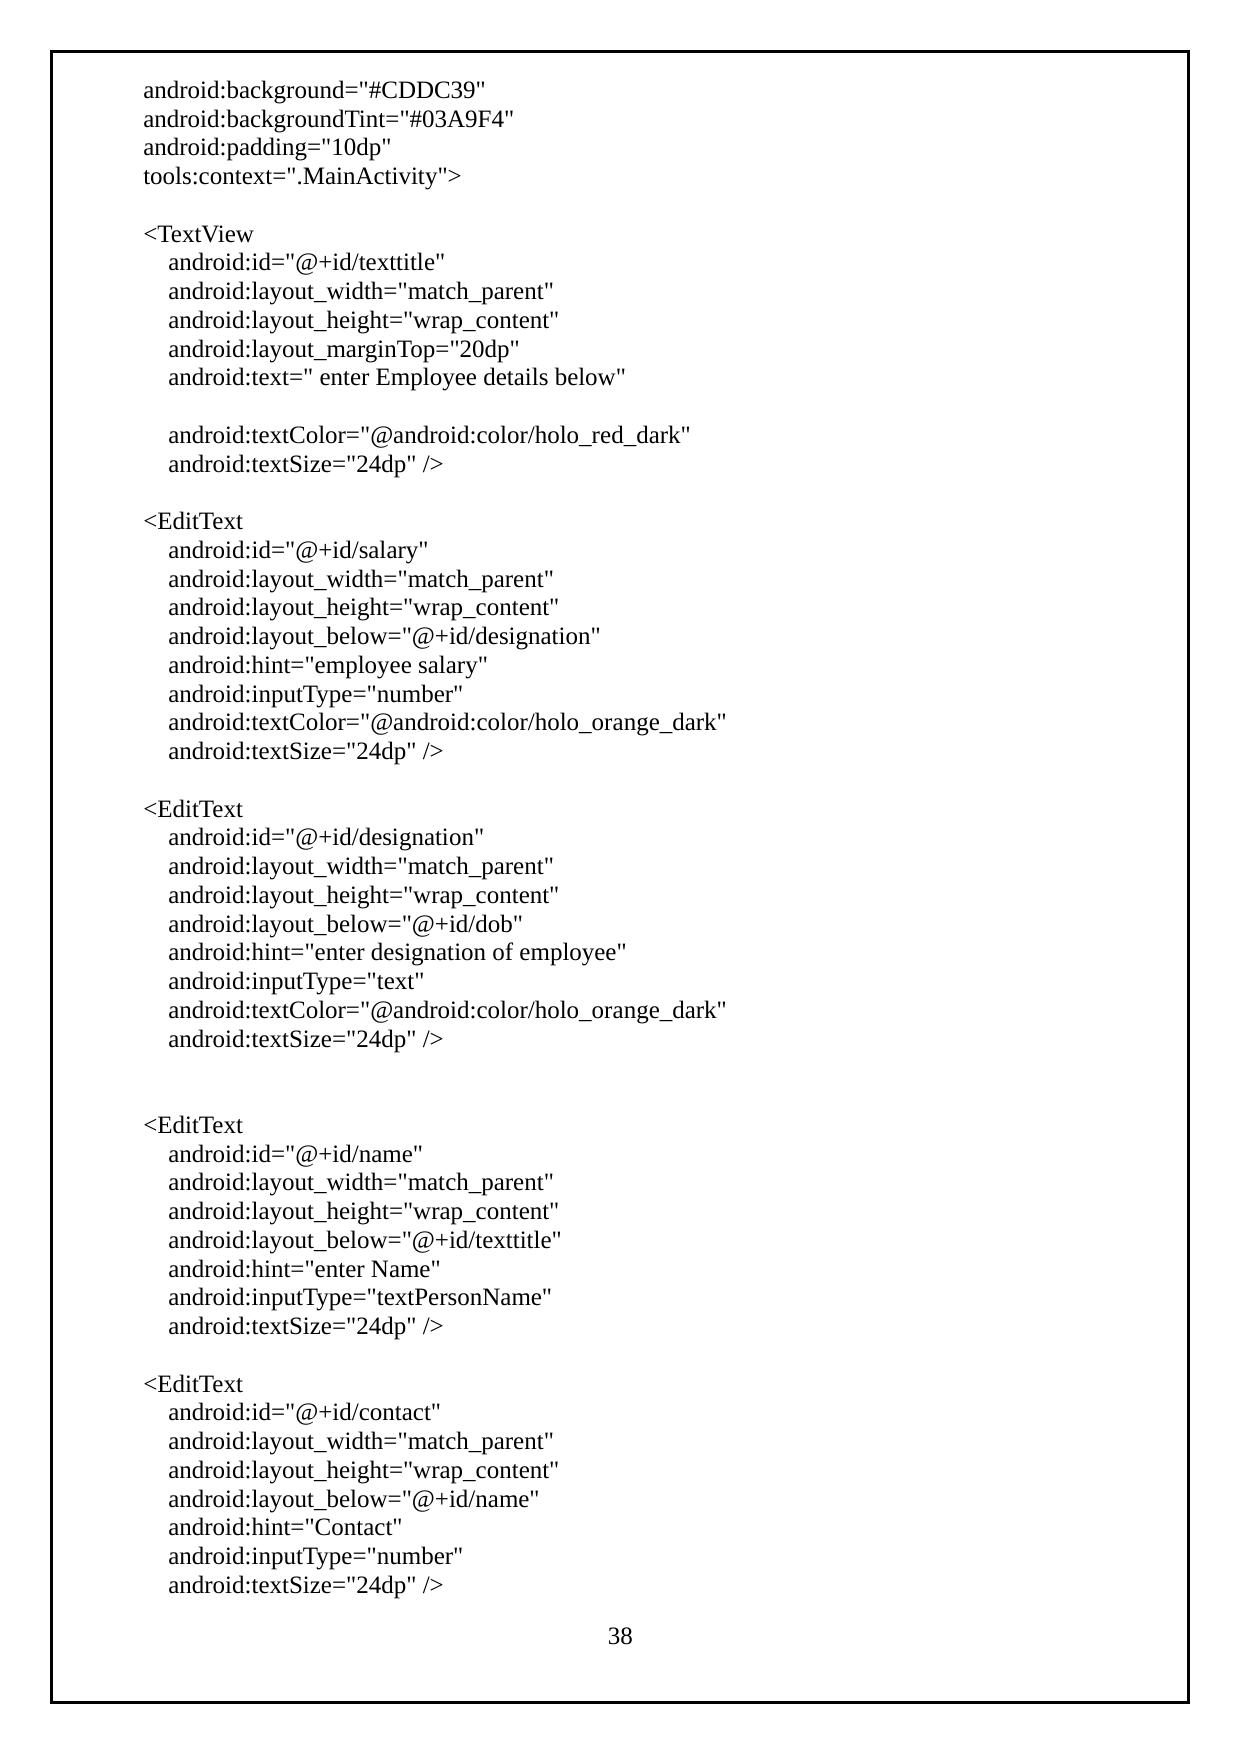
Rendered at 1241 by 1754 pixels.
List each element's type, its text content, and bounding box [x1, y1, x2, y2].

text android:textColor="@android:color/holo_red_dark" [118, 420, 1122, 449]
text <EditText [118, 1369, 1122, 1397]
text android:textColor="@android:color/holo_orange_dark" [118, 995, 1122, 1024]
text android:background="#CDDC39" [118, 75, 1122, 104]
text android:layout_height="wrap_content" [118, 880, 1122, 909]
text android:id="@+id/name" [118, 1139, 1122, 1167]
text android:inputType="text" [118, 966, 1122, 995]
text android:layout_width="match_parent" [118, 1167, 1122, 1196]
text android:layout_width="match_parent" [118, 276, 1122, 305]
text android:id="@+id/designation" [118, 822, 1122, 851]
text android:layout_below="@+id/dob" [118, 909, 1122, 937]
text <EditText [118, 794, 1122, 822]
text android:layout_below="@+id/designation" [118, 621, 1122, 650]
text android:hint="employee salary" [118, 650, 1122, 679]
text android:backgroundTint="#03A9F4" [118, 104, 1122, 132]
text android:textSize="24dp" /> [118, 449, 1122, 477]
text android:layout_height="wrap_content" [118, 592, 1122, 621]
text android:id="@+id/contact" [118, 1397, 1122, 1426]
text android:inputType="textPersonName" [118, 1282, 1122, 1311]
text android:layout_width="match_parent" [118, 564, 1122, 592]
text android:textColor="@android:color/holo_orange_dark" [118, 707, 1122, 736]
text android:id="@+id/texttitle" [118, 247, 1122, 276]
text tools:context=".MainActivity"> [118, 161, 1122, 190]
text android:text=" enter Employee details below" [118, 362, 1122, 391]
text <EditText [118, 506, 1122, 535]
text android:padding="10dp" [118, 132, 1122, 161]
text android:hint="enter designation of employee" [118, 937, 1122, 966]
text android:textSize="24dp" /> [118, 1570, 1122, 1599]
text <EditText [118, 1110, 1122, 1139]
text android:textSize="24dp" /> [118, 1024, 1122, 1052]
text <TextView [118, 219, 1122, 247]
text android:inputType="number" [118, 679, 1122, 707]
text android:id="@+id/salary" [118, 535, 1122, 564]
text android:layout_marginTop="20dp" [118, 334, 1122, 362]
text android:layout_below="@+id/texttitle" [118, 1225, 1122, 1254]
text android:hint="enter Name" [118, 1254, 1122, 1282]
text android:layout_below="@+id/name" [118, 1484, 1122, 1512]
text android:layout_height="wrap_content" [118, 1455, 1122, 1484]
text android:layout_width="match_parent" [118, 1426, 1122, 1455]
text android:inputType="number" [118, 1541, 1122, 1570]
text android:layout_height="wrap_content" [118, 1196, 1122, 1225]
text android:layout_height="wrap_content" [118, 305, 1122, 334]
text android:hint="Contact" [118, 1512, 1122, 1541]
text android:textSize="24dp" /> [118, 1311, 1122, 1340]
text android:textSize="24dp" /> [118, 736, 1122, 765]
text android:layout_width="match_parent" [118, 851, 1122, 880]
